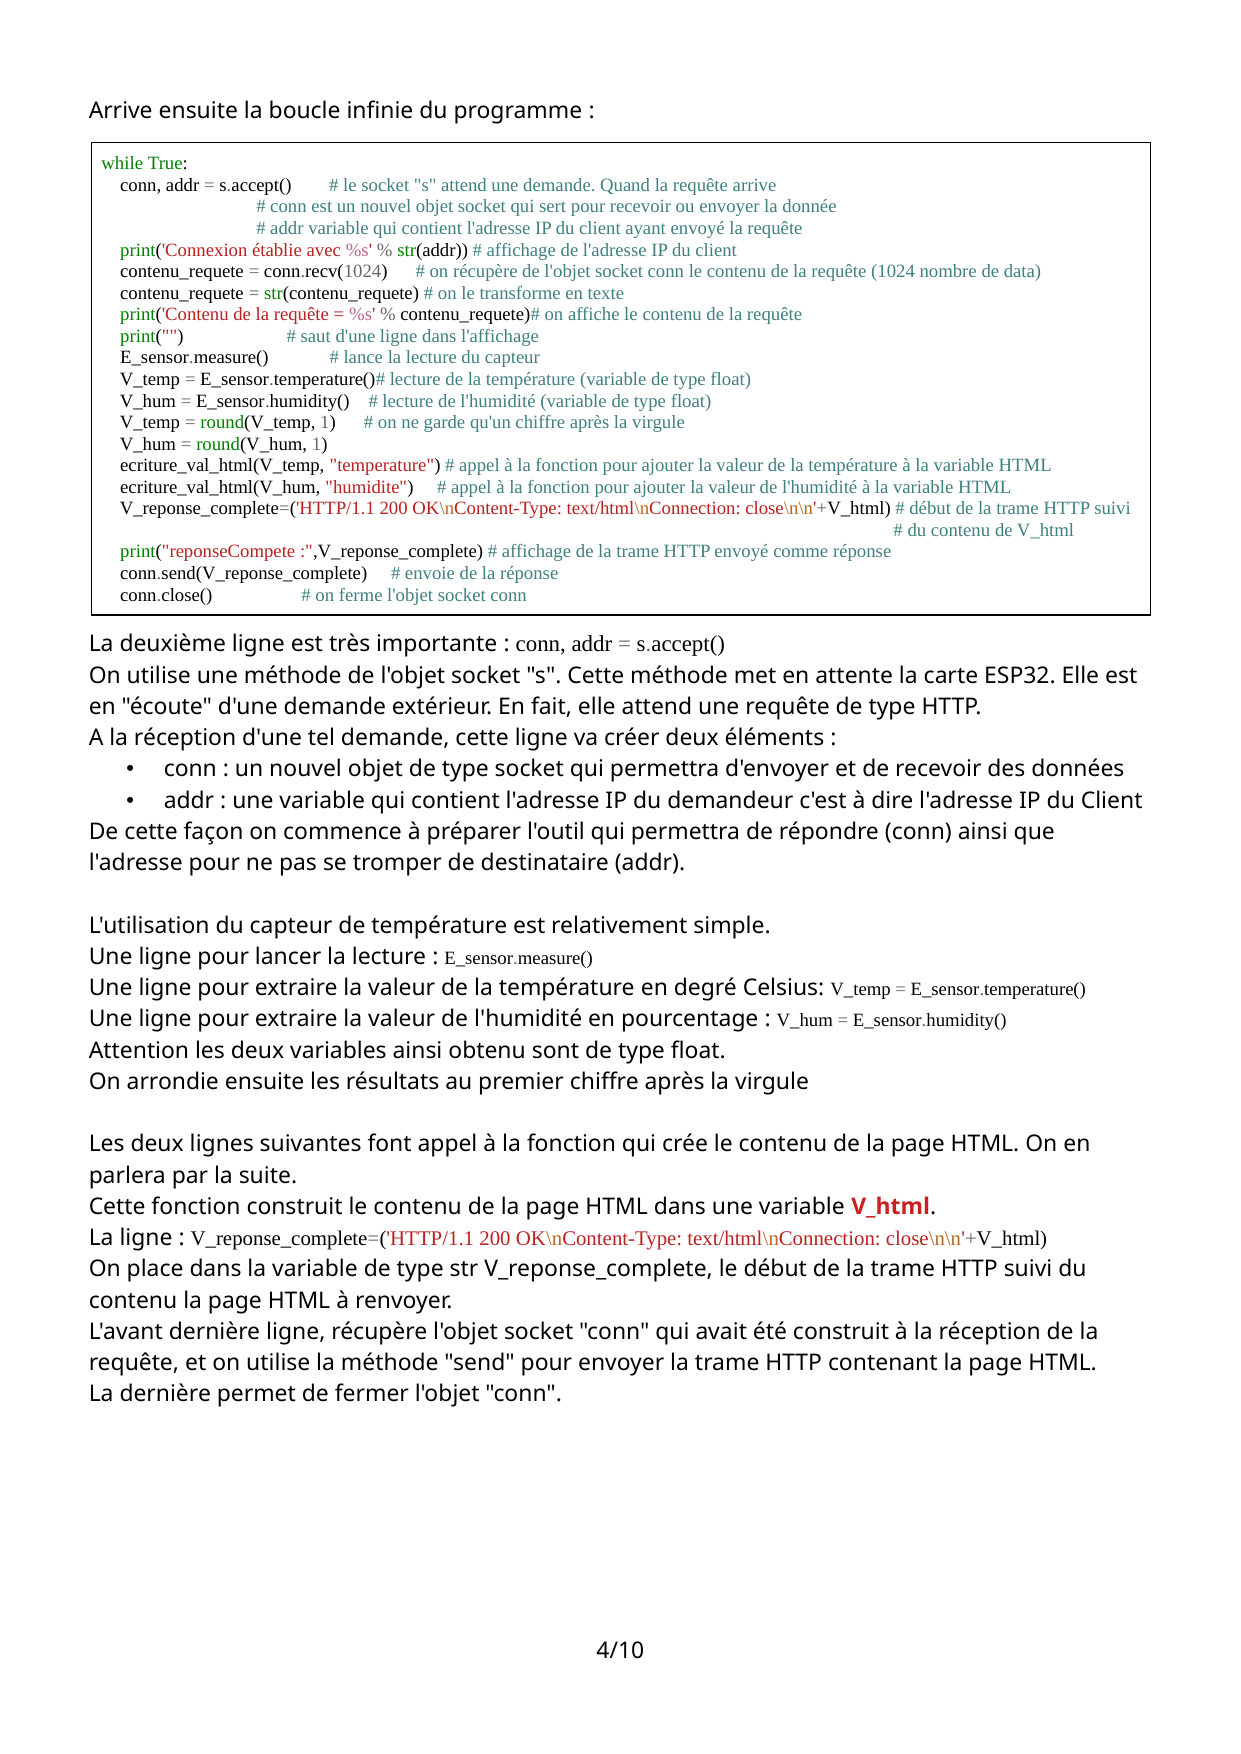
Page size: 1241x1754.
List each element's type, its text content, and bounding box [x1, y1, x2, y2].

text conn, addr = s.accept() # le socket "s" attend une demande. Quand la requête arrive [101, 174, 1141, 195]
text V_temp = round(V_temp, 1) # on ne garde qu'un chiffre après la virgule [101, 411, 1141, 433]
text contenu_requete = conn.recv(1024) # on récupère de l'objet socket conn le contenu de la requête (1024 nombre de data) [101, 260, 1141, 282]
text On arrondie ensuite les résultats au premier chiffre après la virgule [88, 1065, 1152, 1096]
text La dernière permet de fermer l'objet "conn". [88, 1377, 1152, 1409]
text De cette façon on commence à préparer l'outil qui permettra de répondre (conn) ainsi que l'adresse pour ne pas se tromper de destinataire (addr). [88, 815, 1152, 877]
list addr : une variable qui contient l'adresse IP du demandeur c'est à dire l'adresse IP du Client [126, 784, 1152, 815]
text conn.send(V_reponse_complete) # envoie de la réponse [101, 562, 1141, 583]
text ecriture_val_html(V_hum, "humidite") # appel à la fonction pour ajouter la valeur de l'humidité à la variable HTML [101, 476, 1141, 497]
text V_hum = E_sensor.humidity() # lecture de l'humidité (variable de type float) [101, 389, 1141, 411]
text V_hum = round(V_hum, 1) [101, 433, 1141, 454]
text Une ligne pour extraire la valeur de l'humidité en pourcentage : V_hum = E_sensor.humidity() [88, 1002, 1152, 1034]
text # conn est un nouvel objet socket qui sert pour recevoir ou envoyer la donnée [101, 195, 1141, 217]
text while True: [101, 152, 1141, 174]
text print('Contenu de la requête = %s' % contenu_requete)# on affiche le contenu de la requête [101, 303, 1141, 325]
text Arrive ensuite la boucle infinie du programme : [88, 94, 1152, 126]
text conn.close() # on ferme l'objet socket conn [101, 583, 1141, 605]
text E_sensor.measure() # lance la lecture du capteur [101, 346, 1141, 368]
text On utilise une méthode de l'objet socket "s". Cette méthode met en attente la carte ESP32. Elle est en "écoute" d'une demande extérieur. En fait, elle attend une requête de type HTTP. A la réception d'une tel demande, cette ligne va créer deux éléments : [88, 659, 1152, 752]
text La deuxième ligne est très importante : conn, addr = s.accept() [88, 126, 1152, 659]
list conn : un nouvel objet de type socket qui permettra d'envoyer et de recevoir des données [126, 752, 1152, 784]
text L'avant dernière ligne, récupère l'objet socket "conn" qui avait été construit à la réception de la requête, et on utilise la méthode "send" pour envoyer la trame HTTP contenant la page HTML. [88, 1315, 1152, 1377]
text V_reponse_complete=('HTTP/1.1 200 OK\nContent-Type: text/html\nConnection: close\n\n'+V_html) # début de la trame HTTP suivi # du contenu de V_html [101, 497, 1141, 540]
text # addr variable qui contient l'adresse IP du client ayant envoyé la requête [101, 217, 1141, 238]
text ecriture_val_html(V_temp, "temperature") # appel à la fonction pour ajouter la valeur de la température à la variable HTML [101, 454, 1141, 476]
text Attention les deux variables ainsi obtenu sont de type float. [88, 1034, 1152, 1065]
text L'utilisation du capteur de température est relativement simple. Une ligne pour lancer la lecture : E_sensor.measure() Une ligne pour extraire la valeur de la température en degré Celsius: V_temp = E_sensor.temperature() [88, 909, 1152, 1002]
text La ligne : V_reponse_complete=('HTTP/1.1 200 OK\nContent-Type: text/html\nConnection: close\n\n'+V_html) [88, 1221, 1152, 1252]
text Les deux lignes suivantes font appel à la fonction qui crée le contenu de la page HTML. On en parlera par la suite. Cette fonction construit le contenu de la page HTML dans une variable V_html. [88, 1127, 1152, 1221]
text contenu_requete = str(contenu_requete) # on le transforme en texte [101, 282, 1141, 303]
text print("") # saut d'une ligne dans l'affichage [101, 325, 1141, 346]
text On place dans la variable de type str V_reponse_complete, le début de la trame HTTP suivi du contenu la page HTML à renvoyer. [88, 1252, 1152, 1315]
text print("reponseCompete :",V_reponse_complete) # affichage de la trame HTTP envoyé comme réponse [101, 540, 1141, 562]
text print('Connexion établie avec %s' % str(addr)) # affichage de l'adresse IP du client [101, 238, 1141, 260]
text V_temp = E_sensor.temperature()# lecture de la température (variable de type float) [101, 368, 1141, 389]
